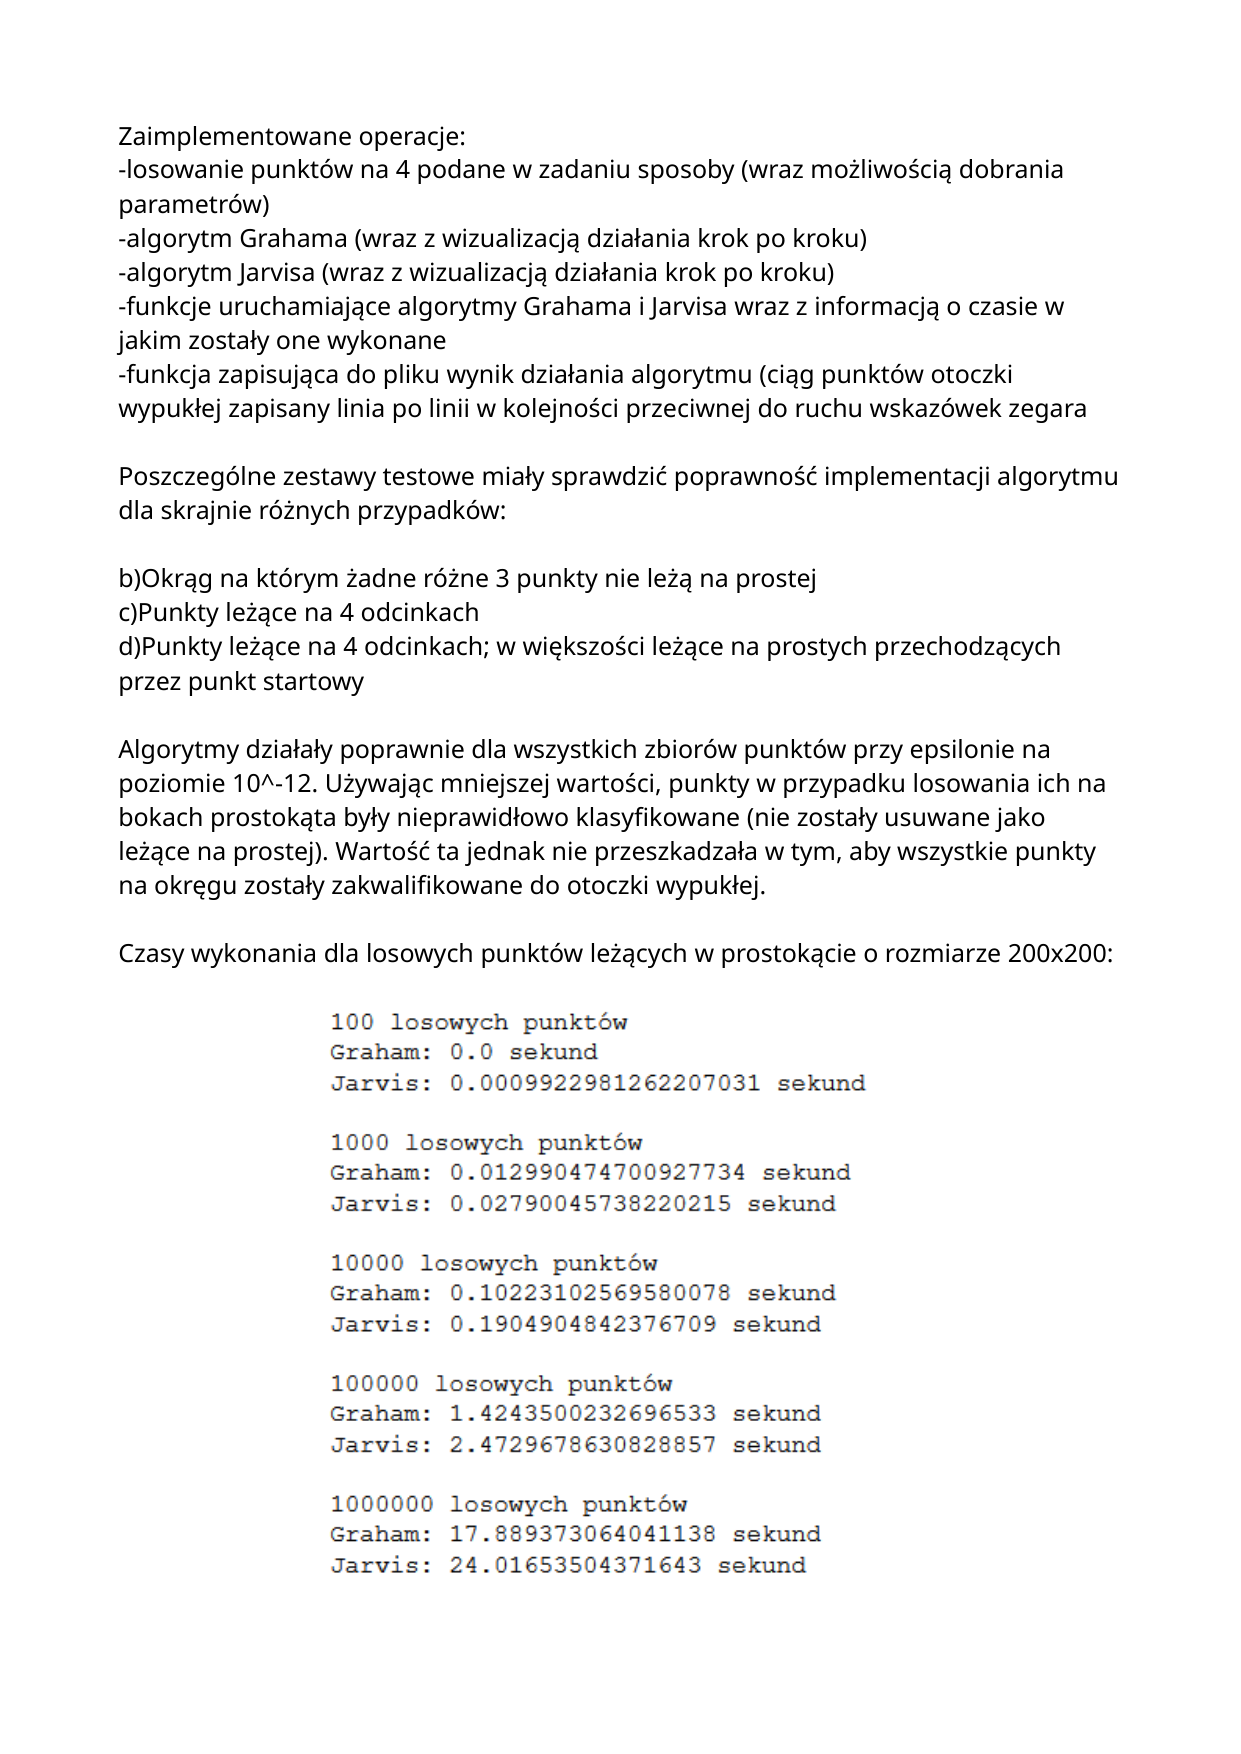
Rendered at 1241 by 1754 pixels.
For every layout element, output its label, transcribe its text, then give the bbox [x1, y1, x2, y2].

picture [322, 1003, 918, 1601]
text -funkcje uruchamiające algorytmy Grahama i Jarvisa wraz z informacją o czasie w jakim zostały one wykonane [118, 288, 1122, 357]
text b)Okrąg na którym żadne różne 3 punkty nie leżą na prostej [118, 561, 1122, 595]
text Zaimplementowane operacje: [118, 118, 1122, 152]
text Czasy wykonania dla losowych punktów leżących w prostokącie o rozmiarze 200x200: [118, 936, 1122, 970]
text Algorytmy działały poprawnie dla wszystkich zbiorów punktów przy epsilonie na poziomie 10^-12. Używając mniejszej wartości, punkty w przypadku losowania ich na bokach prostokąta były nieprawidłowo klasyfikowane (nie zostały usuwane jako leżące na prostej). Wartość ta jednak nie przeszkadzała w tym, aby wszystkie punkty na okręgu zostały zakwalifikowane do otoczki wypukłej. [118, 731, 1122, 902]
text d)Punkty leżące na 4 odcinkach; w większości leżące na prostych przechodzących przez punkt startowy [118, 629, 1122, 697]
text -algorytm Grahama (wraz z wizualizacją działania krok po kroku) [118, 220, 1122, 254]
text -losowanie punktów na 4 podane w zadaniu sposoby (wraz możliwością dobrania parametrów) [118, 152, 1122, 220]
text -algorytm Jarvisa (wraz z wizualizacją działania krok po kroku) [118, 254, 1122, 288]
text c)Punkty leżące na 4 odcinkach [118, 595, 1122, 629]
text -funkcja zapisująca do pliku wynik działania algorytmu (ciąg punktów otoczki wypukłej zapisany linia po linii w kolejności przeciwnej do ruchu wskazówek zegara [118, 357, 1122, 425]
text Poszczególne zestawy testowe miały sprawdzić poprawność implementacji algorytmu dla skrajnie różnych przypadków: [118, 459, 1122, 527]
